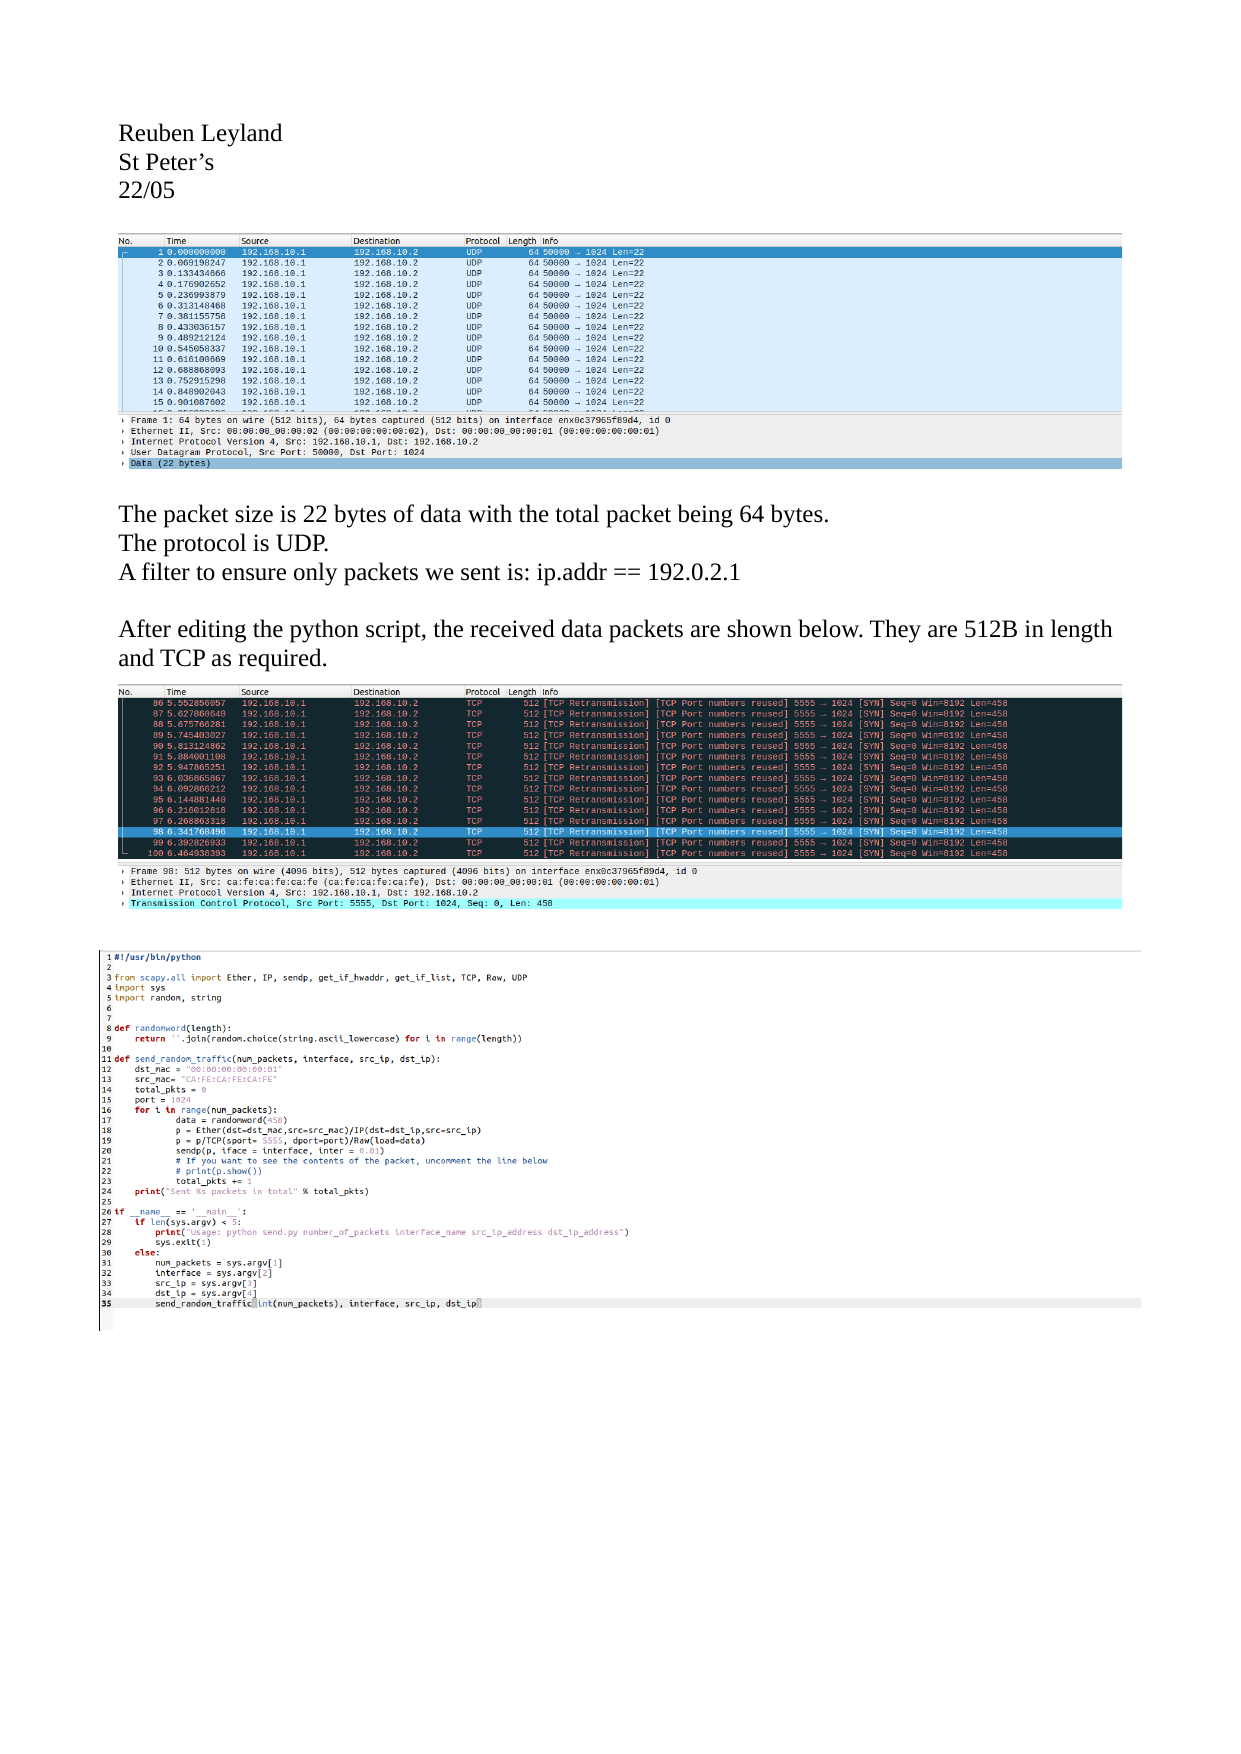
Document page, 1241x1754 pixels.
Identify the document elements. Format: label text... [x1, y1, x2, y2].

text The packet size is 22 bytes of data with the total packet being 64 bytes. [118, 499, 1122, 528]
picture [99, 950, 1142, 1331]
text A filter to ensure only packets we sent is: ip.addr == 192.0.2.1 [118, 557, 1122, 585]
text After editing the python script, the received data packets are shown below. They are 512B in length and TCP as required. [118, 614, 1122, 672]
picture [118, 233, 1123, 471]
picture [118, 684, 1123, 922]
text The protocol is UDP. [118, 528, 1122, 557]
